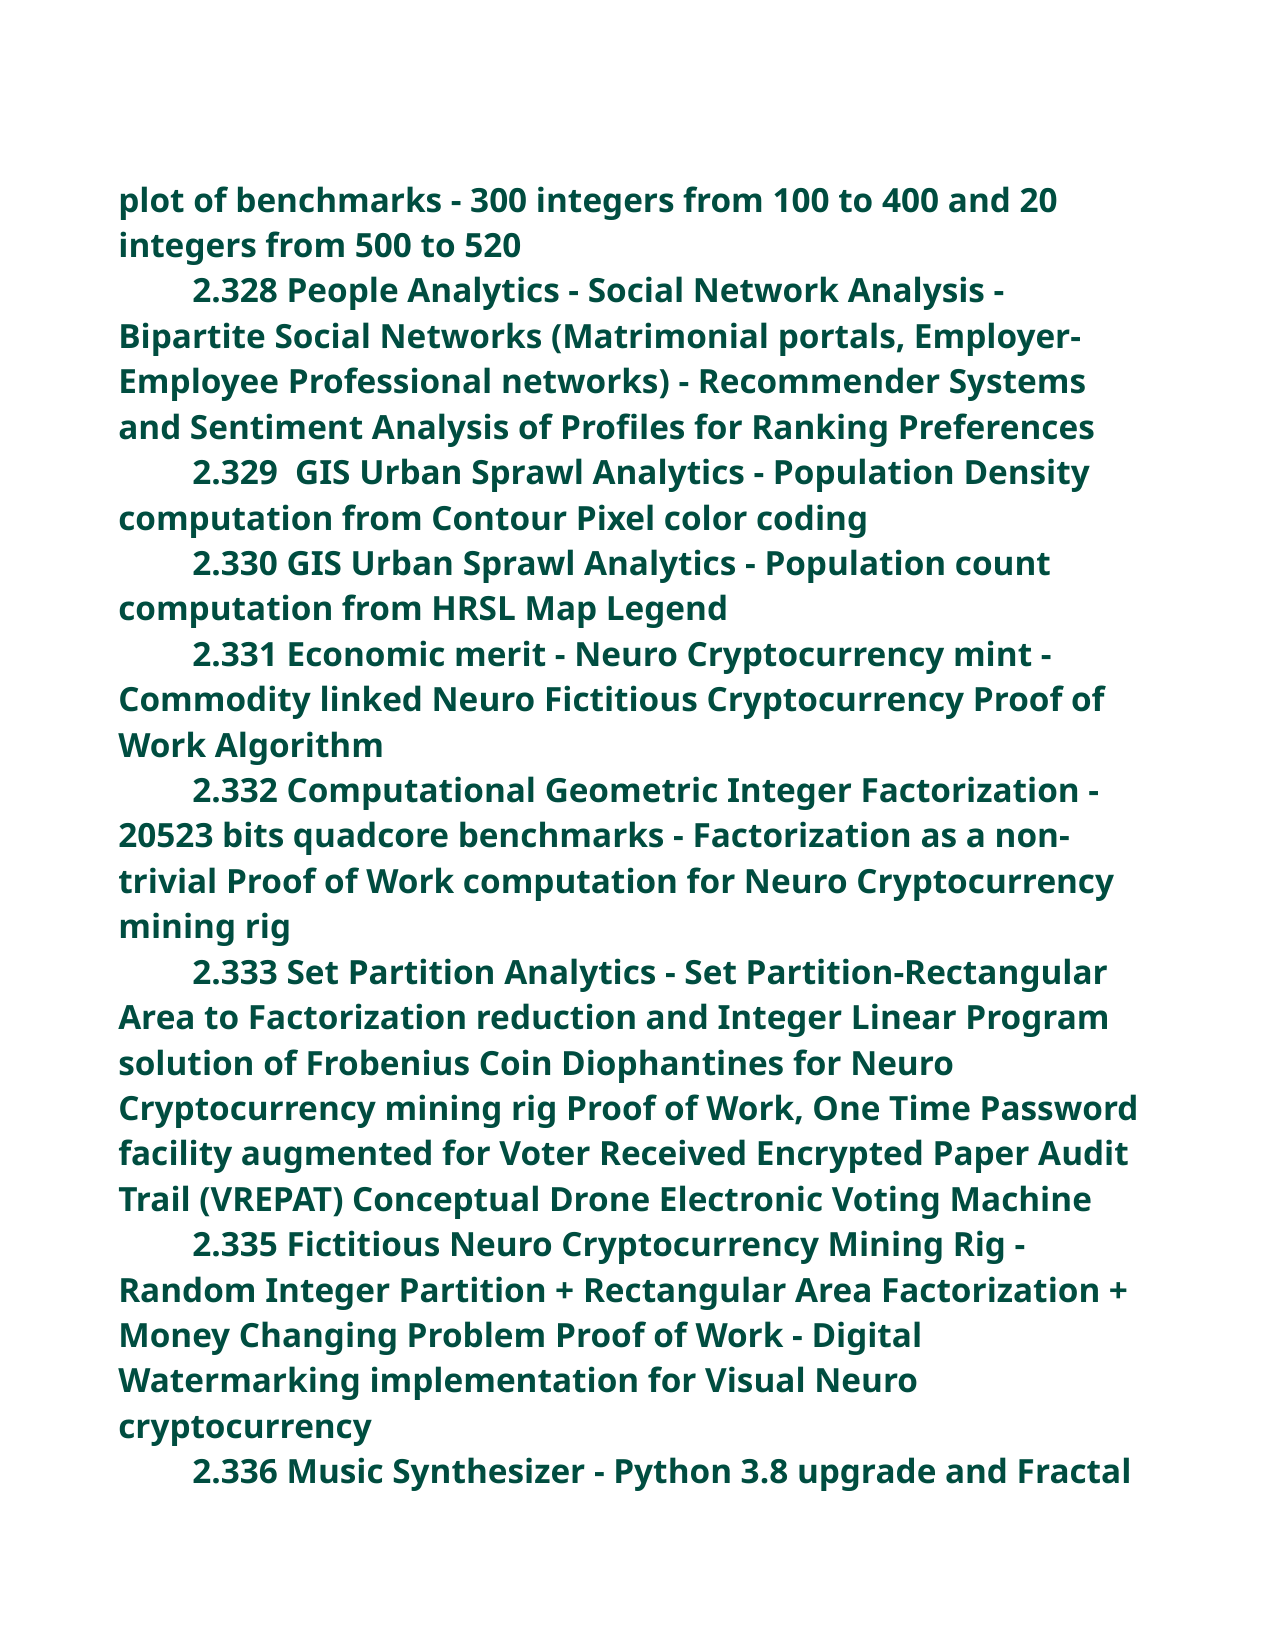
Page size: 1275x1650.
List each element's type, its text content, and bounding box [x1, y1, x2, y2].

text plot of benchmarks - 300 integers from 100 to 400 and 20 integers from 500 to 520 [118, 176, 1157, 267]
text 2.332 Computational Geometric Integer Factorization - 20523 bits quadcore benchmarks - Factorization as a non-trivial Proof of Work computation for Neuro Cryptocurrency mining rig [118, 767, 1157, 948]
text 2.329 GIS Urban Sprawl Analytics - Population Density computation from Contour Pixel color coding [118, 449, 1157, 540]
text 2.335 Fictitious Neuro Cryptocurrency Mining Rig - Random Integer Partition + Rectangular Area Factorization + Money Changing Problem Proof of Work - Digital Watermarking implementation for Visual Neuro cryptocurrency [118, 1221, 1157, 1448]
text 2.331 Economic merit - Neuro Cryptocurrency mint - Commodity linked Neuro Fictitious Cryptocurrency Proof of Work Algorithm [118, 631, 1157, 767]
text 2.328 People Analytics - Social Network Analysis - Bipartite Social Networks (Matrimonial portals, Employer-Employee Professional networks) - Recommender Systems and Sentiment Analysis of Profiles for Ranking Preferences [118, 267, 1157, 449]
text 2.333 Set Partition Analytics - Set Partition-Rectangular Area to Factorization reduction and Integer Linear Program solution of Frobenius Coin Diophantines for Neuro Cryptocurrency mining rig Proof of Work, One Time Password facility augmented for Voter Received Encrypted Paper Audit Trail (VREPAT) Conceptual Drone Electronic Voting Machine [118, 948, 1157, 1221]
text 2.336 Music Synthesizer - Python 3.8 upgrade and Fractal [118, 1448, 1157, 1493]
text 2.330 GIS Urban Sprawl Analytics - Population count computation from HRSL Map Legend [118, 540, 1157, 631]
